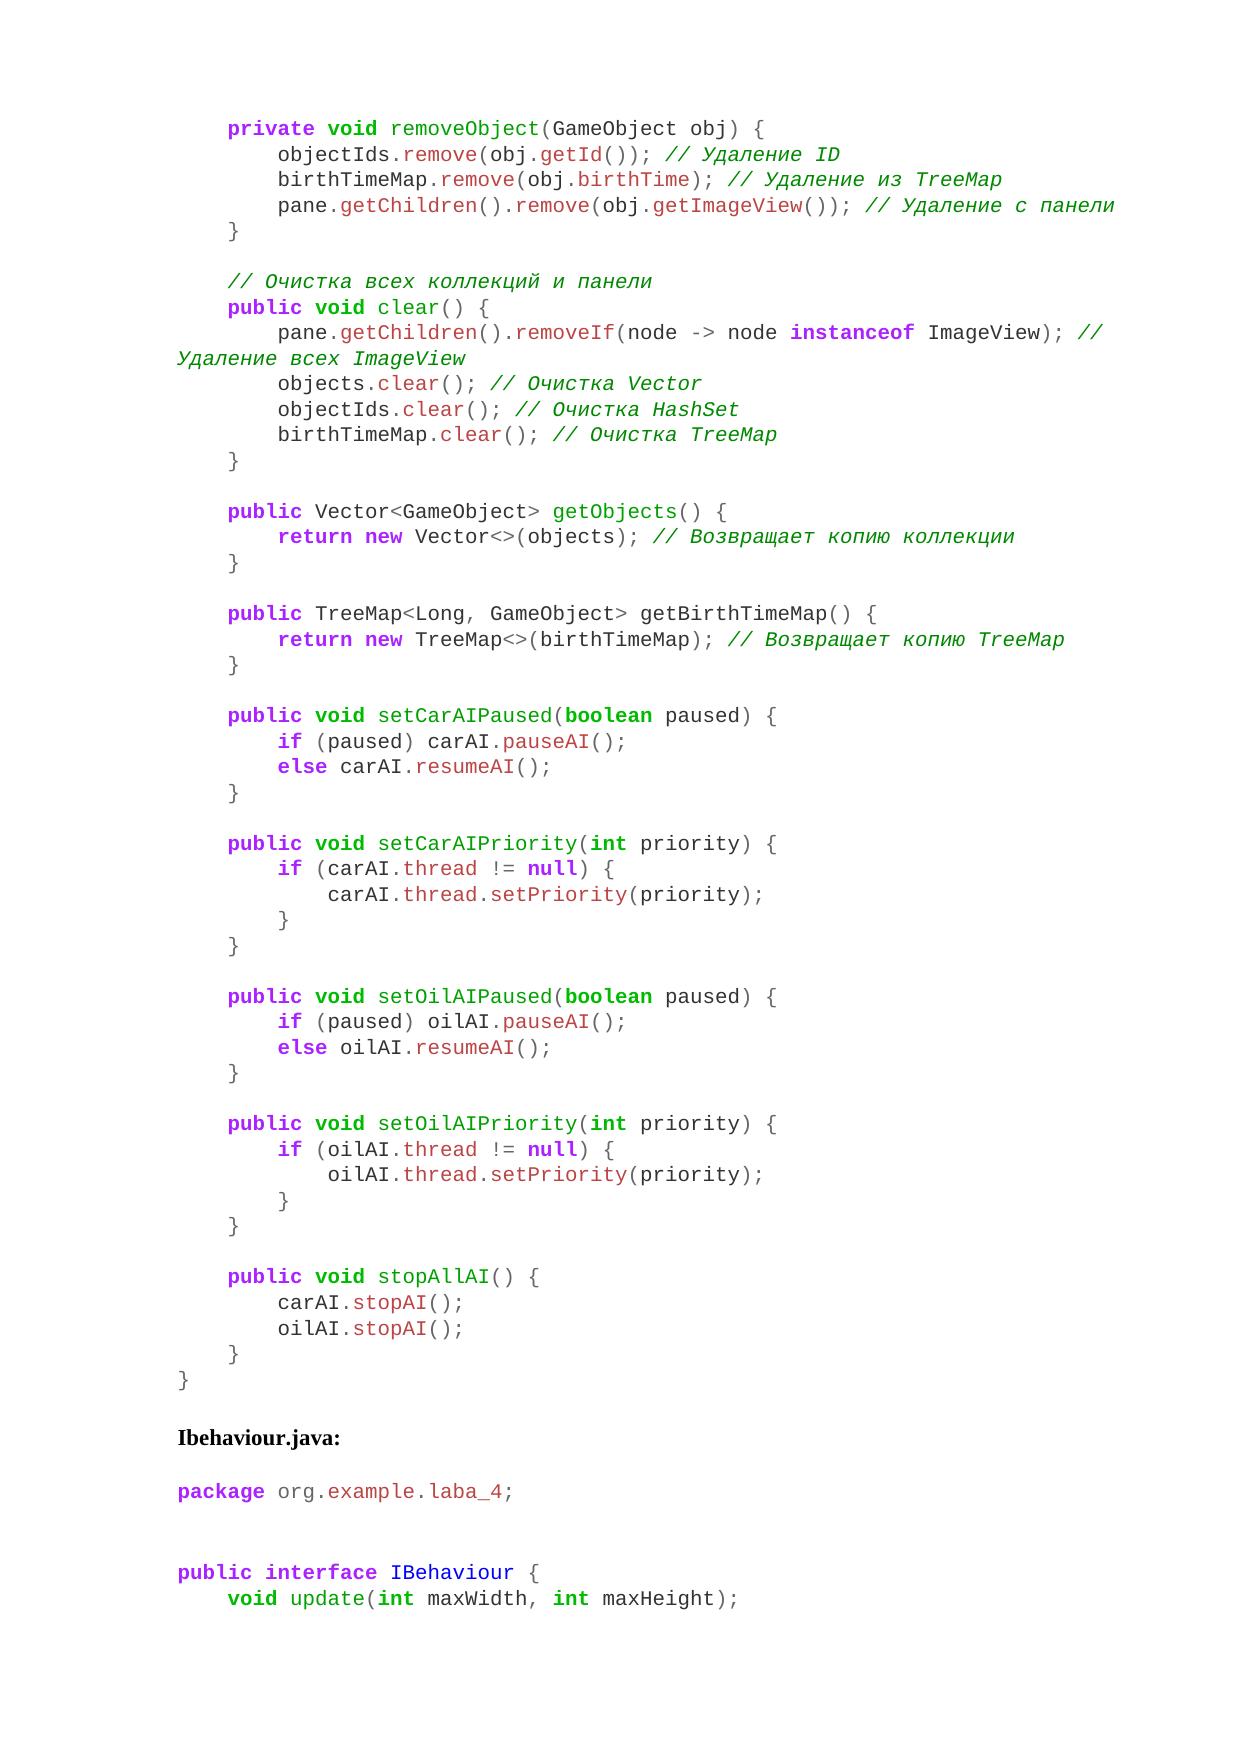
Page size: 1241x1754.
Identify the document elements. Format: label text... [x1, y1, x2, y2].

text Ibehaviour.java: [177, 1424, 1152, 1450]
text if (carAI.thread != null) { [177, 858, 1152, 882]
text carAI.thread.setPriority(priority); [177, 884, 1152, 907]
text oilAI.stopAI(); [177, 1318, 1152, 1341]
text objectIds.remove(obj.getId()); // Удаление ID [177, 144, 1152, 167]
text public void setCarAIPaused(boolean paused) { [177, 705, 1152, 729]
text pane.getChildren().remove(obj.getImageView()); // Удаление с панели [177, 195, 1152, 218]
text public Vector<GameObject> getObjects() { [177, 501, 1152, 524]
text return new TreeMap<>(birthTimeMap); // Возвращает копию TreeMap [177, 628, 1152, 652]
text public void clear() { [177, 297, 1152, 320]
text public void setCarAIPriority(int priority) { [177, 833, 1152, 856]
text public TreeMap<Long, GameObject> getBirthTimeMap() { [177, 603, 1152, 627]
text } [177, 1343, 1152, 1367]
text else oilAI.resumeAI(); [177, 1037, 1152, 1061]
text objects.clear(); // Очистка Vector [177, 373, 1152, 397]
text } [177, 909, 1152, 933]
text if (paused) oilAI.pauseAI(); [177, 1011, 1152, 1035]
text objectIds.clear(); // Очистка HashSet [177, 399, 1152, 422]
text } [177, 1190, 1152, 1214]
text void update(int maxWidth, int maxHeight); [177, 1588, 1152, 1611]
text // Очистка всех коллекций и панели [177, 271, 1152, 295]
text public void stopAllAI() { [177, 1267, 1152, 1290]
text birthTimeMap.remove(obj.birthTime); // Удаление из TreeMap [177, 169, 1152, 193]
text } [177, 1062, 1152, 1086]
text } [177, 220, 1152, 244]
text } [177, 782, 1152, 805]
text public interface IBehaviour { [177, 1562, 1152, 1586]
text if (oilAI.thread != null) { [177, 1139, 1152, 1163]
text public void setOilAIPaused(boolean paused) { [177, 986, 1152, 1009]
text } [177, 450, 1152, 473]
text package org.example.laba_4; [177, 1482, 1152, 1505]
text } [177, 1216, 1152, 1239]
text private void removeObject(GameObject obj) { [177, 118, 1152, 142]
text public void setOilAIPriority(int priority) { [177, 1113, 1152, 1137]
text } [177, 552, 1152, 576]
text } [177, 1369, 1152, 1392]
text } [177, 654, 1152, 678]
text else carAI.resumeAI(); [177, 756, 1152, 780]
text } [177, 935, 1152, 958]
text if (paused) carAI.pauseAI(); [177, 731, 1152, 754]
text birthTimeMap.clear(); // Очистка TreeMap [177, 424, 1152, 448]
text return new Vector<>(objects); // Возвращает копию коллекции [177, 526, 1152, 550]
text pane.getChildren().removeIf(node -> node instanceof ImageView); // Удаление всех ImageView [177, 322, 1152, 371]
text oilAI.thread.setPriority(priority); [177, 1164, 1152, 1188]
text carAI.stopAI(); [177, 1292, 1152, 1316]
